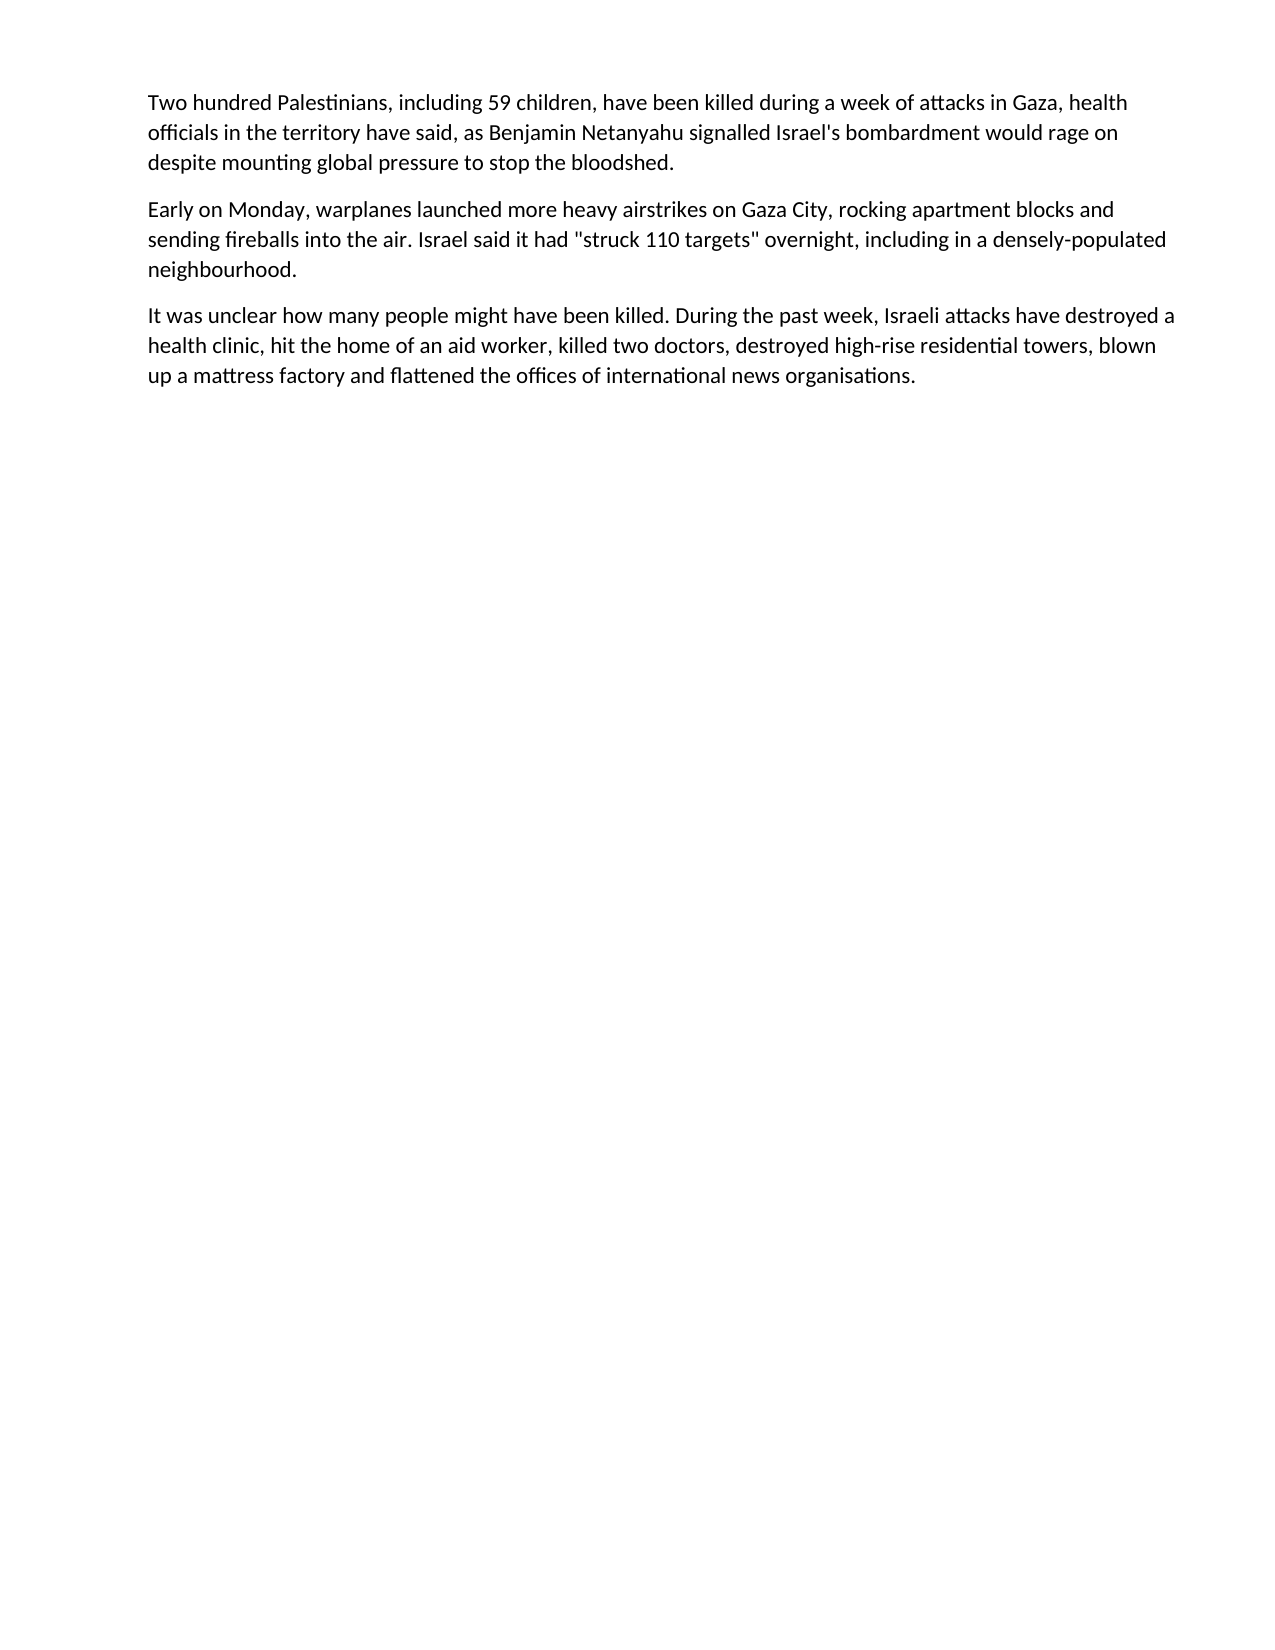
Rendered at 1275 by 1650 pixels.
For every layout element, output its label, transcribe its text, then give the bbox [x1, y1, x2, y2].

text Two hundred Palestinians, including 59 children, have been killed during a week of attacks in Gaza, health officials in the territory have said, as Benjamin Netanyahu signalled Israel's bombardment would rage on despite mounting global pressure to stop the bloodshed. [148, 88, 1186, 176]
text It was unclear how many people might have been killed. During the past week, Israeli attacks have destroyed a health clinic, hit the home of an aid worker, killed two doctors, destroyed high-rise residential towers, blown up a mattress factory and flattened the offices of international news organisations. [148, 301, 1186, 389]
text Early on Monday, warplanes launched more heavy airstrikes on Gaza City, rocking apartment blocks and sending fireballs into the air. Israel said it had "struck 110 targets" overnight, including in a densely-populated neighbourhood. [148, 195, 1186, 283]
